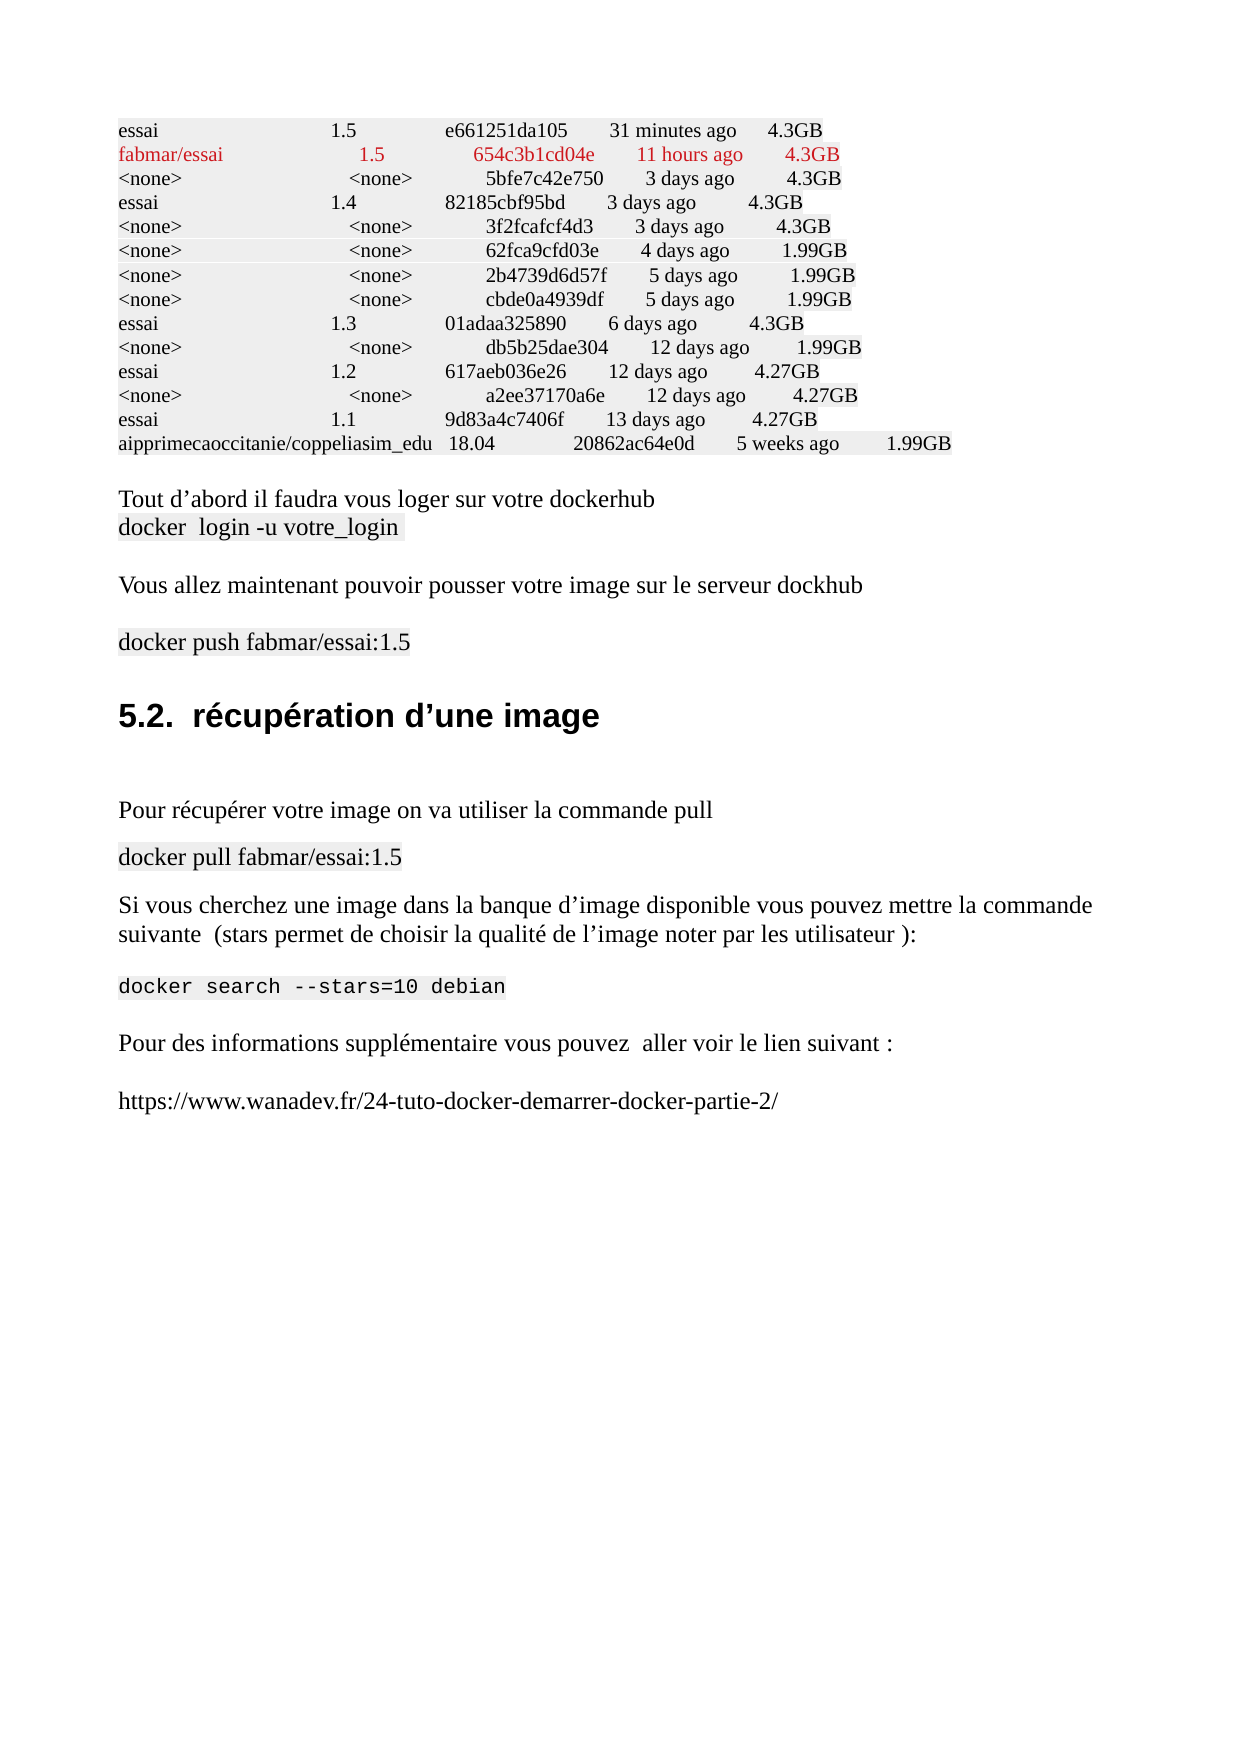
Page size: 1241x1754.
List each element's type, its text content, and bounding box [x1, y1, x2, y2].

text Pour des informations supplémentaire vous pouvez aller voir le lien suivant : [118, 1028, 1122, 1057]
text <none> <none> 2b4739d6d57f 5 days ago 1.99GB [118, 262, 1122, 287]
text Pour récupérer votre image on va utiliser la commande pull [118, 795, 1122, 823]
text <none> <none> db5b25dae304 12 days ago 1.99GB [118, 335, 1122, 359]
text essai 1.1 9d83a4c7406f 13 days ago 4.27GB [118, 407, 1122, 431]
text Tout d’abord il faudra vous loger sur votre dockerhub [118, 484, 1122, 512]
text <none> <none> 3f2fcafcf4d3 3 days ago 4.3GB [118, 214, 1122, 238]
text Vous allez maintenant pouvoir pousser votre image sur le serveur dockhub [118, 570, 1122, 599]
text <none> <none> cbde0a4939df 5 days ago 1.99GB [118, 287, 1122, 311]
text docker pull fabmar/essai:1.5 [118, 842, 1122, 871]
text Si vous cherchez une image dans la banque d’image disponible vous pouvez mettre la commande suivante (stars permet de choisir la qualité de l’image noter par les utilisateur ): [118, 890, 1122, 947]
text docker search --stars=10 debian [118, 976, 1122, 1000]
text https://www.wanadev.fr/24-tuto-docker-demarrer-docker-partie-2/ [118, 1086, 1122, 1115]
text docker login -u votre_login [118, 512, 1122, 541]
text fabmar/essai 1.5 654c3b1cd04e 11 hours ago 4.3GB [118, 142, 1122, 166]
text essai 1.3 01adaa325890 6 days ago 4.3GB [118, 311, 1122, 335]
text <none> <none> 5bfe7c42e750 3 days ago 4.3GB [118, 166, 1122, 190]
text essai 1.4 82185cbf95bd 3 days ago 4.3GB [118, 190, 1122, 214]
text essai 1.2 617aeb036e26 12 days ago 4.27GB [118, 359, 1122, 383]
text <none> <none> 62fca9cfd03e 4 days ago 1.99GB [118, 238, 1122, 262]
subtitle récupération d’une image [118, 696, 1122, 734]
text essai 1.5 e661251da105 31 minutes ago 4.3GB [118, 118, 1122, 142]
text <none> <none> a2ee37170a6e 12 days ago 4.27GB [118, 383, 1122, 407]
text aipprimecaoccitanie/coppeliasim_edu 18.04 20862ac64e0d 5 weeks ago 1.99GB [118, 431, 1122, 455]
text docker push fabmar/essai:1.5 [118, 627, 1122, 656]
